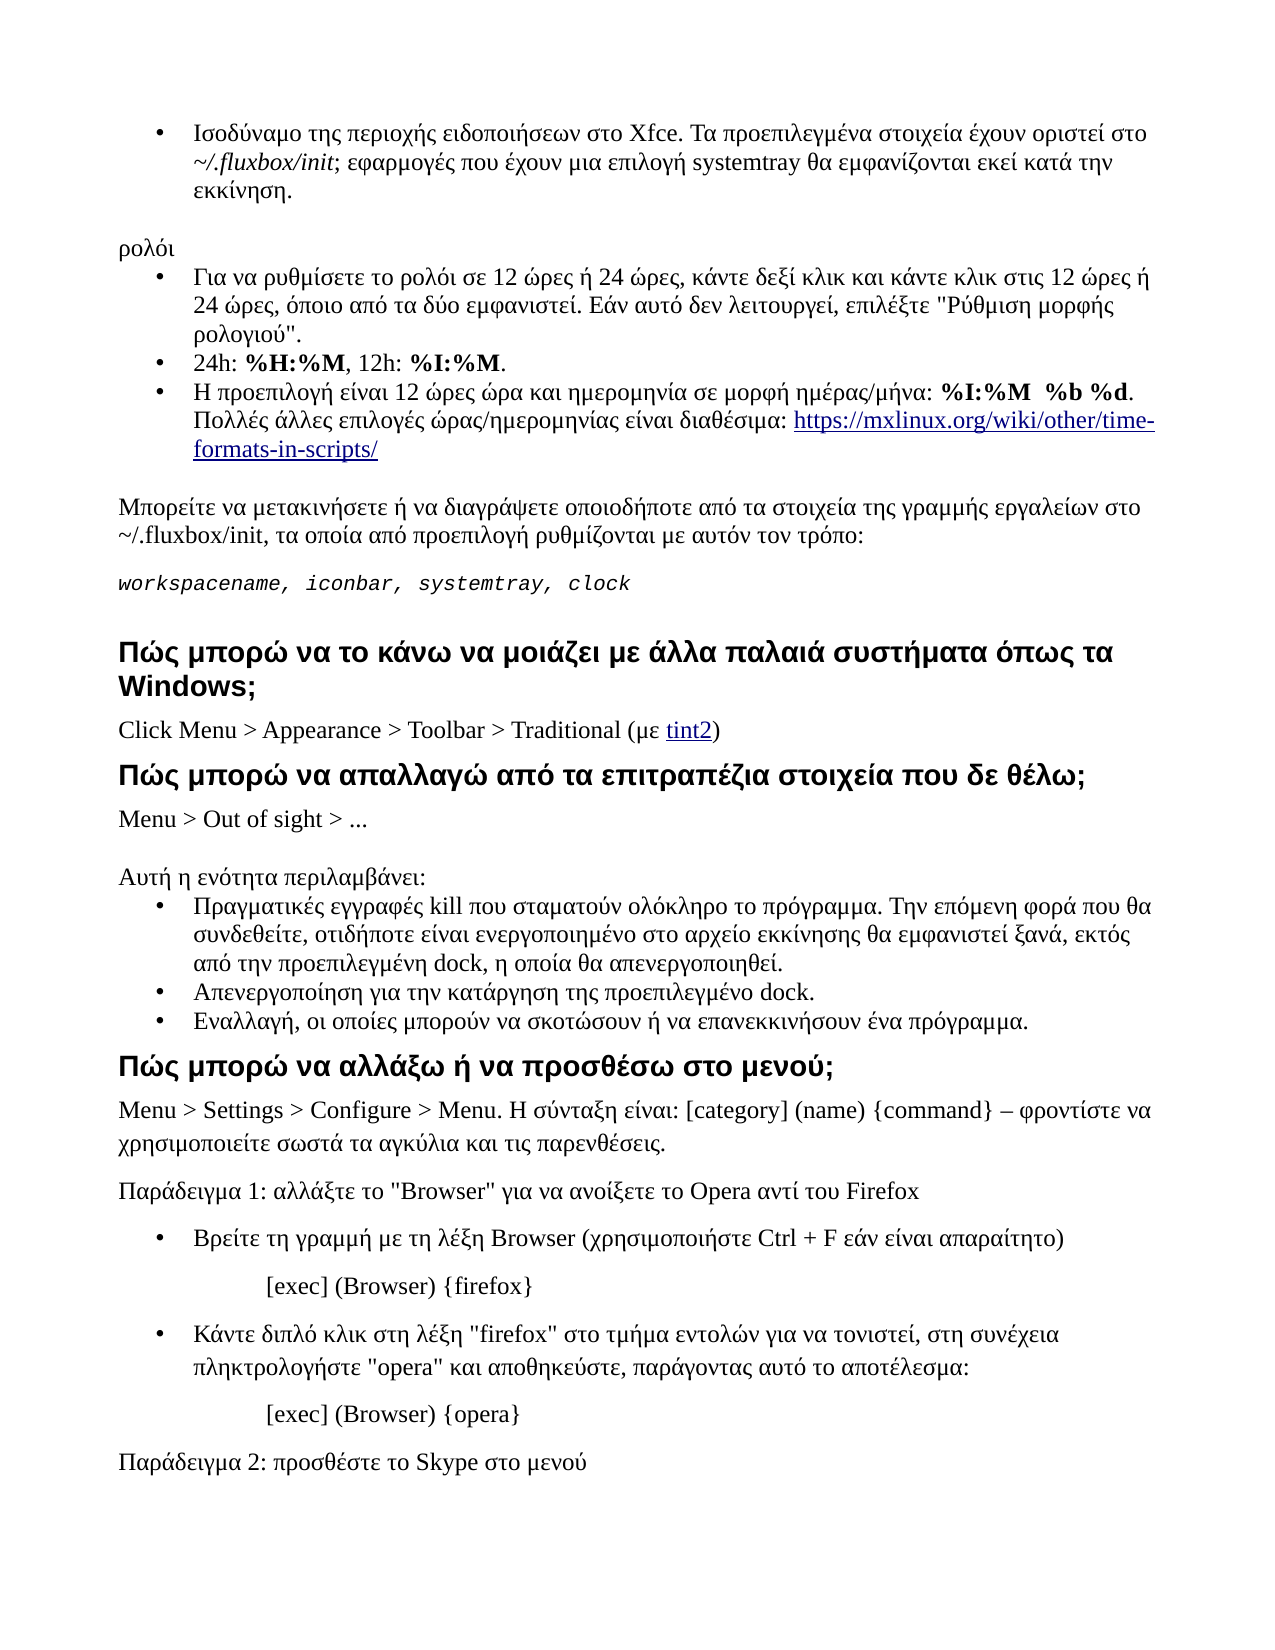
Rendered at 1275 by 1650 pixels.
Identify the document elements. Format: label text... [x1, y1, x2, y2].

subtitle Πώς μπορώ να απαλλαγώ από τα επιτραπέζια στοιχεία που δε θέλω; [118, 758, 1157, 792]
text Menu > Out of sight > ... [118, 804, 1157, 833]
list Απενεργοποίηση για την κατάργηση της προεπιλεγμένο dock. [156, 977, 1157, 1006]
text Click Menu > Appearance > Toolbar > Traditional (με tint2) [118, 715, 1157, 744]
text ρολόι [118, 233, 1157, 262]
text Παράδειγμα 1: αλλάξτε το "Browser" για να ανοίξετε το Opera αντί του Firefox [118, 1176, 1157, 1205]
list Εναλλαγή, οι οποίες μπορούν να σκοτώσουν ή να επανεκκινήσουν ένα πρόγραμμα. [156, 1006, 1157, 1034]
list Πραγματικές εγγραφές kill που σταματούν ολόκληρο το πρόγραμμα. Την επόμενη φορά που θα συνδεθείτε, οτιδήποτε είναι ενεργοποιημένο στο αρχείο εκκίνησης θα εμφανιστεί ξανά, εκτός από την προεπιλεγμένη dock, η οποία θα απενεργοποιηθεί. [156, 891, 1157, 977]
text [exec] (Browser) {opera} [118, 1399, 1157, 1428]
list Ισοδύναμο της περιοχής ειδοποιήσεων στο Xfce. Τα προεπιλεγμένα στοιχεία έχουν οριστεί στο ~/.fluxbox/init; εφαρμογές που έχουν μια επιλογή systemtray θα εμφανίζονται εκεί κατά την εκκίνηση. [156, 118, 1157, 204]
subtitle Πώς μπορώ να το κάνω να μοιάζει με άλλα παλαιά συστήματα όπως τα Windows; [118, 635, 1157, 702]
list 24h: %H:%M, 12h: %I:%M. [156, 348, 1157, 377]
text Αυτή η ενότητα περιλαμβάνει: [118, 862, 1157, 891]
list Κάντε διπλό κλικ στη λέξη "firefox" στο τμήμα εντολών για να τονιστεί, στη συνέχεια πληκτρολογήστε "opera" και αποθηκεύστε, παράγοντας αυτό το αποτέλεσμα: [156, 1319, 1157, 1381]
text Menu > Settings > Configure > Menu. Η σύνταξη είναι: [category] (name) {command} – φροντίστε να χρησιμοποιείτε σωστά τα αγκύλια και τις παρενθέσεις. [118, 1095, 1157, 1157]
text workspacename, iconbar, systemtray, clock [118, 573, 1157, 597]
list Η προεπιλογή είναι 12 ώρες ώρα και ημερομηνία σε μορφή ημέρας/μήνα: %I:%M %b %d. Πολλές άλλες επιλογές ώρας/ημερομηνίας είναι διαθέσιμα: https://mxlinux.org/wiki/other/time-formats-in-scripts/ [156, 377, 1157, 463]
text Μπορείτε να μετακινήσετε ή να διαγράψετε οποιοδήποτε από τα στοιχεία της γραμμής εργαλείων στο ~/.fluxbox/init, τα οποία από προεπιλογή ρυθμίζονται με αυτόν τον τρόπο: [118, 492, 1157, 549]
text Παράδειγμα 2: προσθέστε το Skype στο μενού [118, 1447, 1157, 1476]
subtitle Πώς μπορώ να αλλάξω ή να προσθέσω στο μενού; [118, 1049, 1157, 1083]
list Για να ρυθμίσετε το ρολόι σε 12 ώρες ή 24 ώρες, κάντε δεξί κλικ και κάντε κλικ στις 12 ώρες ή 24 ώρες, όποιο από τα δύο εμφανιστεί. Εάν αυτό δεν λειτουργεί, επιλέξτε "Ρύθμιση μορφής ρολογιού". [156, 262, 1157, 348]
list Βρείτε τη γραμμή με τη λέξη Browser (χρησιμοποιήστε Ctrl + F εάν είναι απαραίτητο) [156, 1223, 1157, 1252]
text [exec] (Browser) {firefox} [118, 1271, 1157, 1300]
